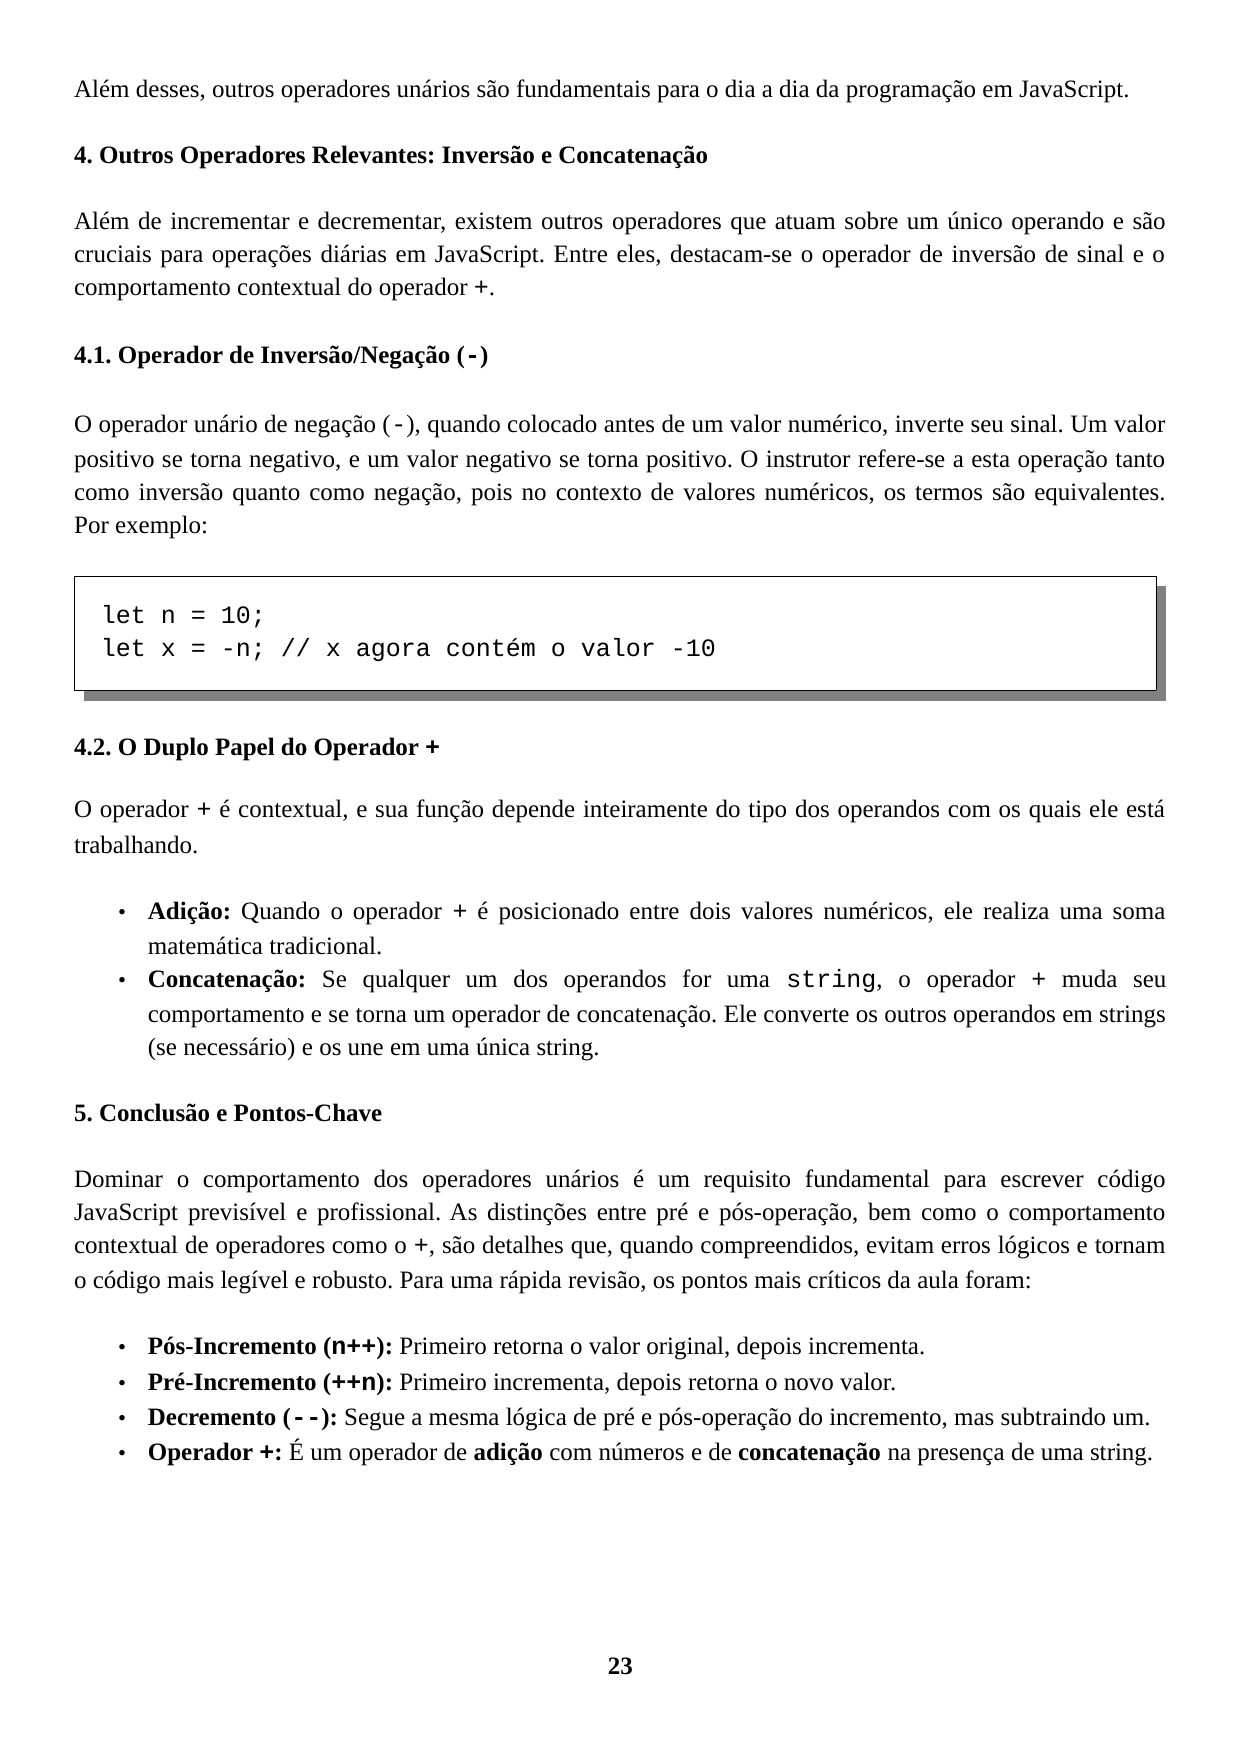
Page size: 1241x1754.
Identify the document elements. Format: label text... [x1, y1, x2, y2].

text let n = 10; [75, 577, 1156, 608]
text O operador + é contextual, e sua função depende inteiramente do tipo dos operandos com os quais ele está trabalhando. [74, 794, 1166, 858]
list Operador +: É um operador de adição com números e de concatenação na presença de uma string. [118, 1437, 1166, 1468]
list Decremento (--): Segue a mesma lógica de pré e pós-operação do incremento, mas subtraindo um. [118, 1402, 1166, 1433]
list Concatenação: Se qualquer um dos operandos for uma string, o operador + muda seu comportamento e se torna um operador de concatenação. Ele converte os outros operandos em strings (se necessário) e os une em uma única string. [118, 964, 1166, 1061]
list Pós-Incremento (n++): Primeiro retorna o valor original, depois incrementa. [118, 1331, 1166, 1362]
text O operador unário de negação (-), quando colocado antes de um valor numérico, inverte seu sinal. Um valor positivo se torna negativo, e um valor negativo se torna positivo. O instrutor refere-se a esta operação tanto como inversão quanto como negação, pois no contexto de valores numéricos, os termos são equivalentes. Por exemplo: [74, 409, 1166, 539]
text let x = -n; // x agora contém o valor -10 [75, 608, 1156, 690]
list Pré-Incremento (++n): Primeiro incrementa, depois retorna o novo valor. [118, 1367, 1166, 1397]
list Adição: Quando o operador + é posicionado entre dois valores numéricos, ele realiza uma soma matemática tradicional. [118, 896, 1166, 959]
subtitle 4. Outros Operadores Relevantes: Inversão e Concatenação [74, 140, 1166, 169]
subtitle 4.2. O Duplo Papel do Operador + [74, 732, 1166, 763]
text Dominar o comportamento dos operadores unários é um requisito fundamental para escrever código JavaScript previsível e profissional. As distinções entre pré e pós-operação, bem como o comportamento contextual de operadores como o +, são detalhes que, quando compreendidos, evitam erros lógicos e tornam o código mais legível e robusto. Para uma rápida revisão, os pontos mais críticos da aula foram: [74, 1164, 1166, 1294]
subtitle 4.1. Operador de Inversão/Negação (-) [74, 340, 1166, 371]
text Além desses, outros operadores unários são fundamentais para o dia a dia da programação em JavaScript. [74, 74, 1166, 103]
text Além de incrementar e decrementar, existem outros operadores que atuam sobre um único operando e são cruciais para operações diárias em JavaScript. Entre eles, destacam-se o operador de inversão de sinal e o comportamento contextual do operador +. [74, 206, 1166, 303]
subtitle 5. Conclusão e Pontos-Chave [74, 1098, 1166, 1127]
